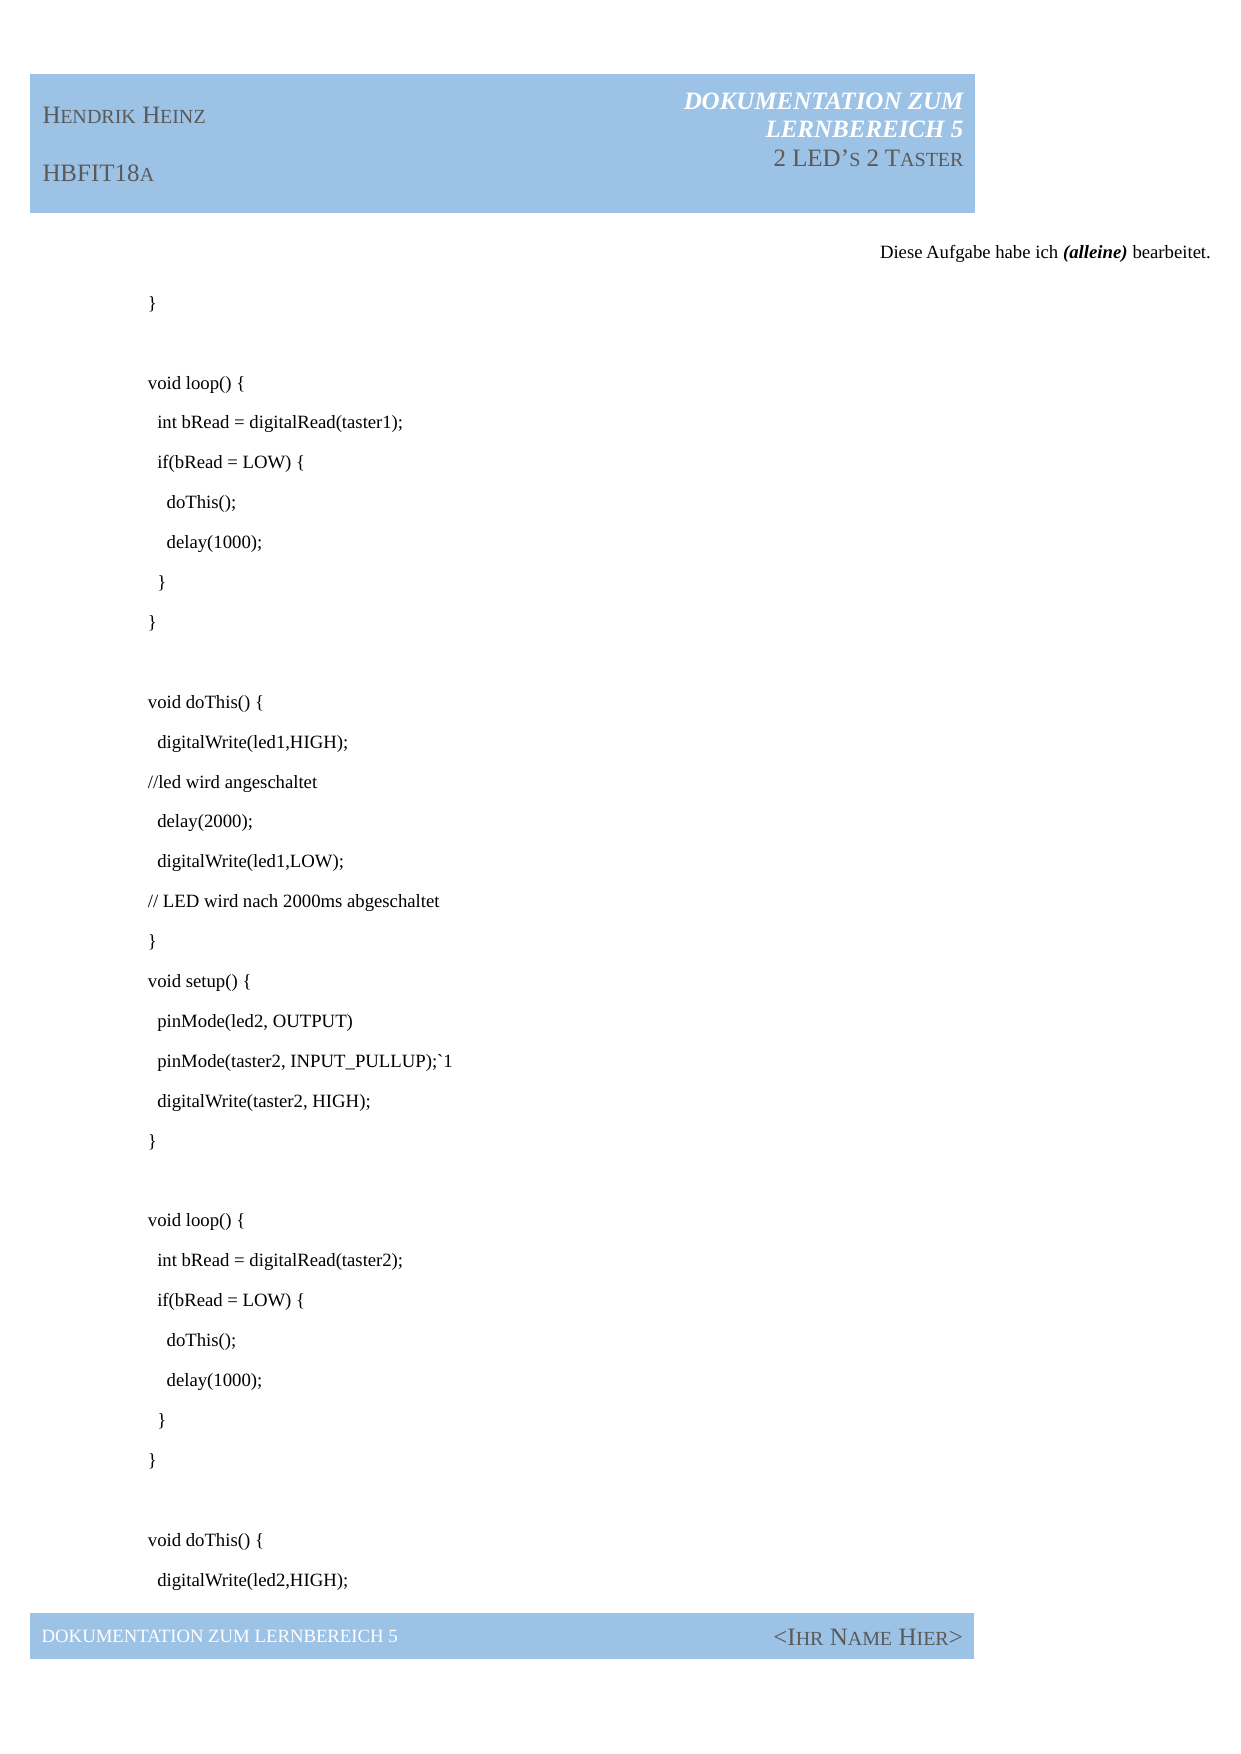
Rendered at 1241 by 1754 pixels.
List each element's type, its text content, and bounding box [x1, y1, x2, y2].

text void doThis() { [148, 691, 1093, 712]
text delay(2000); [148, 810, 1093, 832]
text } [148, 1449, 1093, 1470]
text void loop() { [148, 1209, 1093, 1231]
text doThis(); [148, 1329, 1093, 1351]
text void doThis() { [148, 1528, 1093, 1550]
text delay(1000); [148, 1369, 1093, 1391]
text } [148, 292, 1093, 313]
text digitalWrite(led2,HIGH); [148, 1568, 1093, 1590]
text digitalWrite(led1,LOW); [148, 850, 1093, 872]
text digitalWrite(led1,HIGH); [148, 731, 1093, 752]
text //led wird angeschaltet [148, 771, 1093, 792]
text } [148, 1409, 1093, 1430]
text } [148, 571, 1093, 593]
text void loop() { [148, 372, 1093, 393]
text } [148, 1129, 1093, 1151]
text } [148, 930, 1093, 952]
text void setup() { [148, 970, 1093, 992]
text if(bRead = LOW) { [148, 451, 1093, 473]
text int bRead = digitalRead(taster2); [148, 1249, 1093, 1271]
text } [148, 611, 1093, 632]
text if(bRead = LOW) { [148, 1289, 1093, 1311]
text // LED wird nach 2000ms abgeschaltet [148, 890, 1093, 912]
text pinMode(taster2, INPUT_PULLUP);`1 [148, 1050, 1093, 1071]
text int bRead = digitalRead(taster1); [148, 411, 1093, 433]
text delay(1000); [148, 531, 1093, 553]
text pinMode(led2, OUTPUT) [148, 1010, 1093, 1031]
text doThis(); [148, 491, 1093, 513]
text digitalWrite(taster2, HIGH); [148, 1090, 1093, 1111]
